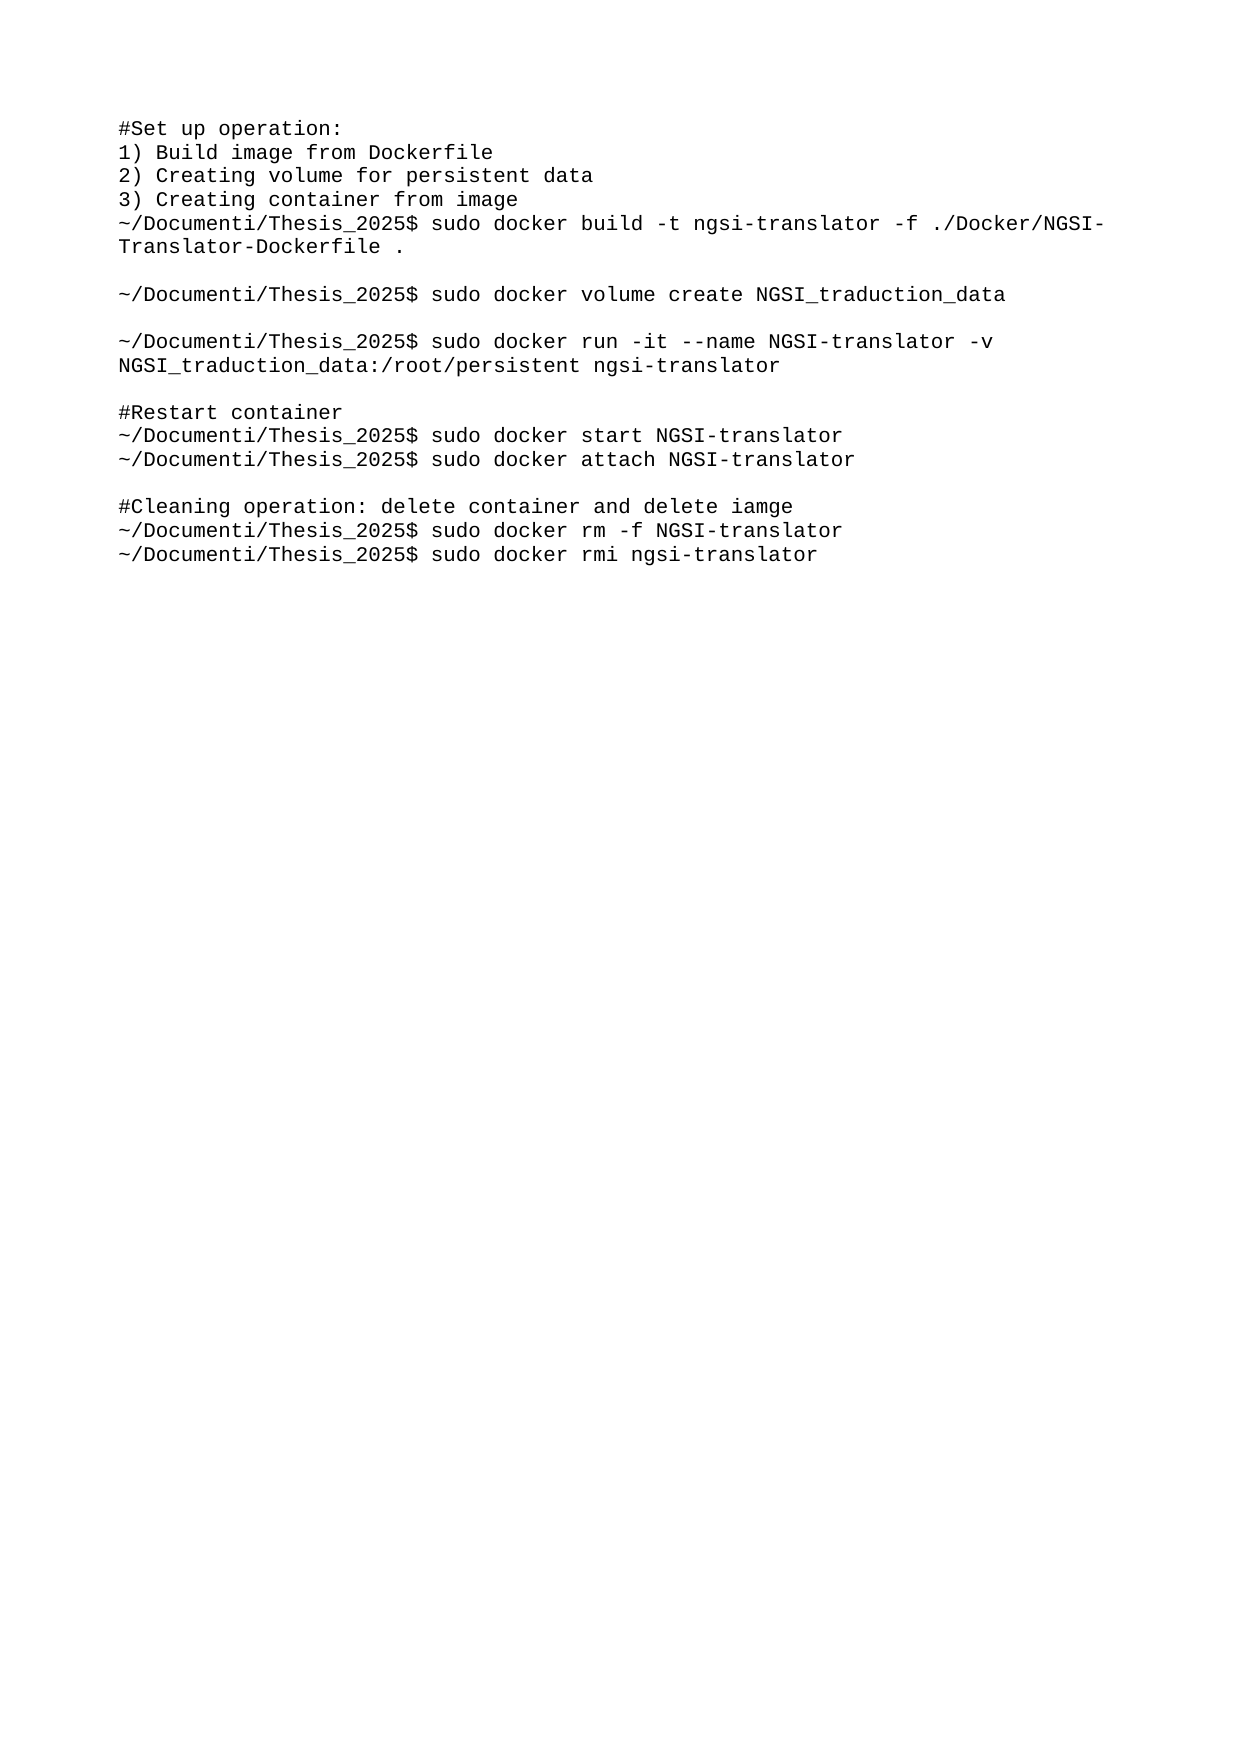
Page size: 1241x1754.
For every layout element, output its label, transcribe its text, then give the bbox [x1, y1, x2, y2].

text #Restart container [118, 402, 1122, 426]
text ~/Documenti/Thesis_2025$ sudo docker attach NGSI-translator [118, 449, 1122, 473]
text ~/Documenti/Thesis_2025$ sudo docker volume create NGSI_traduction_data [118, 284, 1122, 307]
text ~/Documenti/Thesis_2025$ sudo docker rmi ngsi-translator [118, 544, 1122, 567]
text 1) Build image from Dockerfile [118, 142, 1122, 165]
text ~/Documenti/Thesis_2025$ sudo docker build -t ngsi-translator -f ./Docker/NGSI-Translator-Dockerfile . [118, 213, 1122, 260]
text ~/Documenti/Thesis_2025$ sudo docker rm -f NGSI-translator [118, 520, 1122, 544]
text #Cleaning operation: delete container and delete iamge [118, 496, 1122, 520]
text #Set up operation: [118, 118, 1122, 142]
text ~/Documenti/Thesis_2025$ sudo docker run -it --name NGSI-translator -v NGSI_traduction_data:/root/persistent ngsi-translator [118, 331, 1122, 378]
text 3) Creating container from image [118, 189, 1122, 213]
text 2) Creating volume for persistent data [118, 165, 1122, 189]
text ~/Documenti/Thesis_2025$ sudo docker start NGSI-translator [118, 426, 1122, 449]
